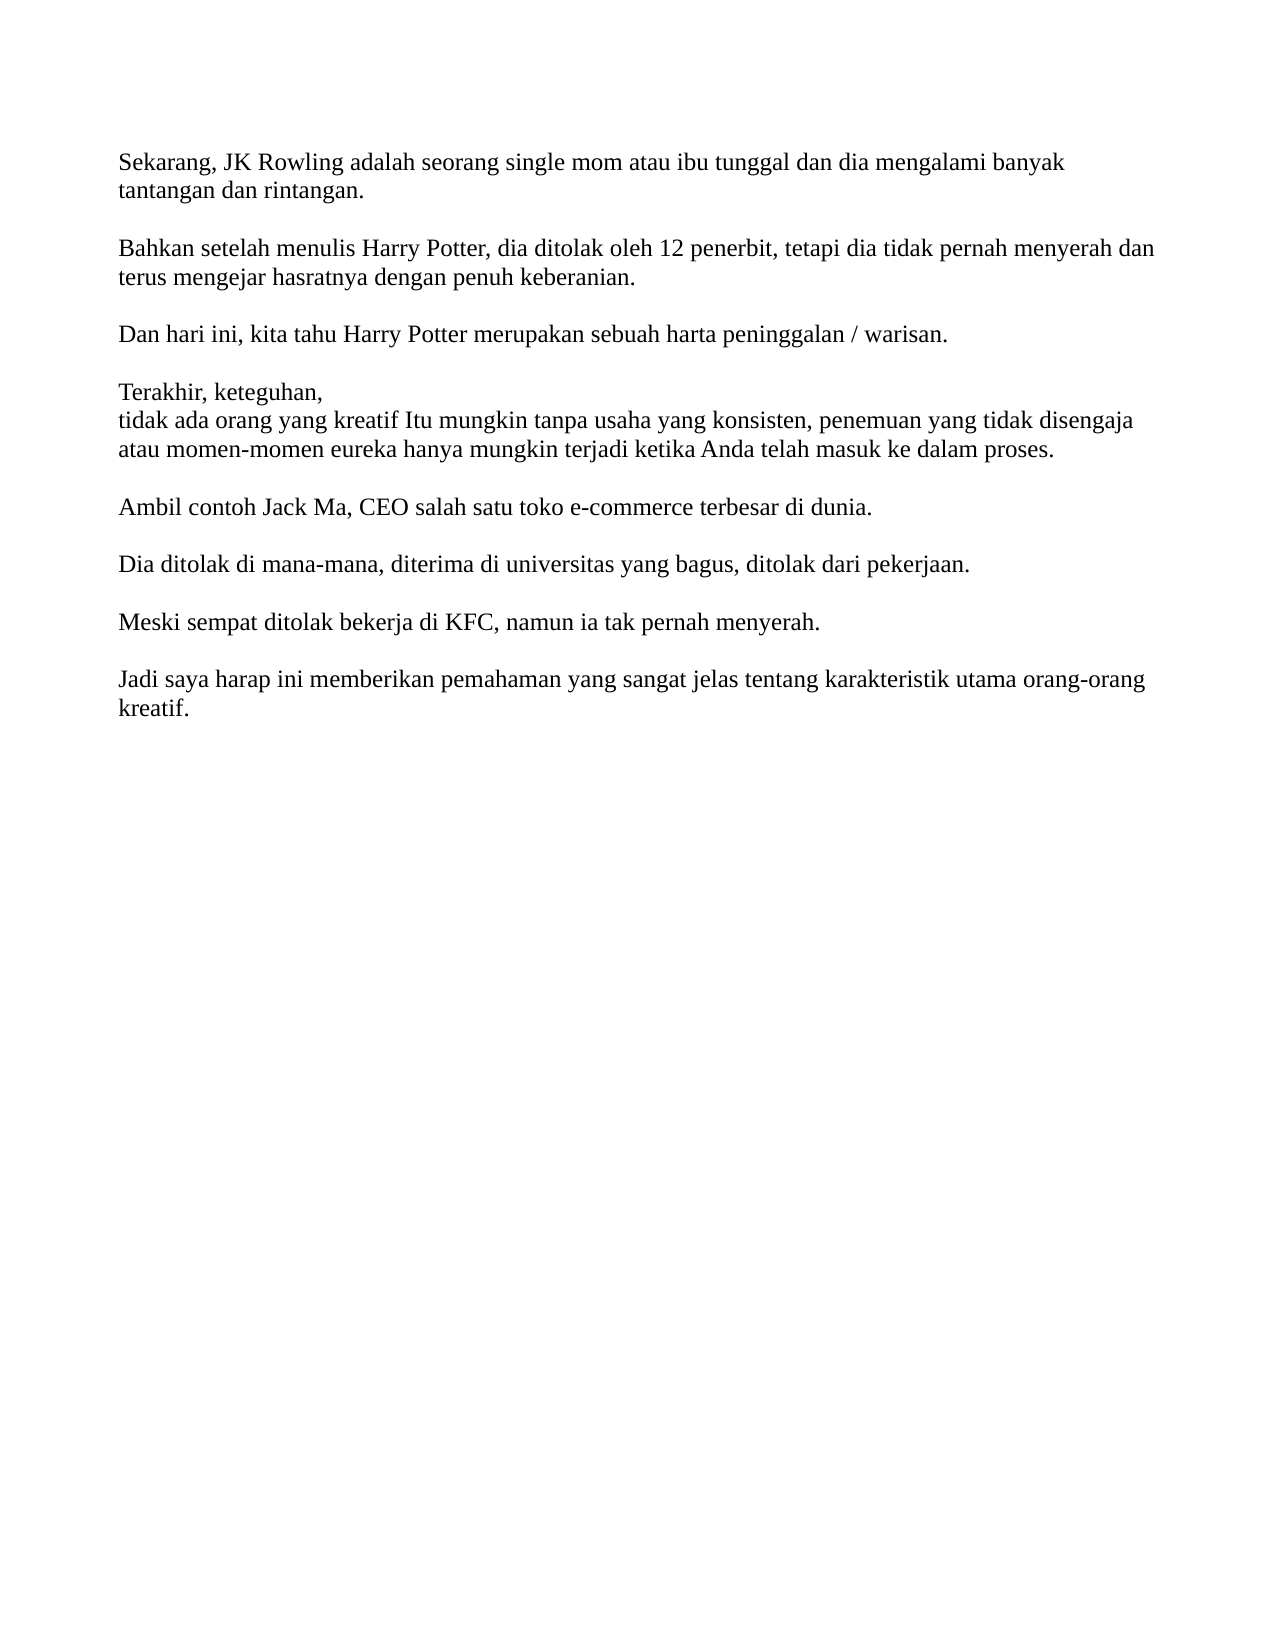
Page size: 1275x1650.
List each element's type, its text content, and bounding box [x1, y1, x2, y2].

text Sekarang, JK Rowling adalah seorang single mom atau ibu tunggal dan dia mengalami banyak tantangan dan rintangan. [118, 147, 1157, 204]
text Ambil contoh Jack Ma, CEO salah satu toko e-commerce terbesar di dunia. [118, 492, 1157, 521]
text Bahkan setelah menulis Harry Potter, dia ditolak oleh 12 penerbit, tetapi dia tidak pernah menyerah dan terus mengejar hasratnya dengan penuh keberanian. [118, 233, 1157, 291]
text tidak ada orang yang kreatif Itu mungkin tanpa usaha yang konsisten, penemuan yang tidak disengaja atau momen-momen eureka hanya mungkin terjadi ketika Anda telah masuk ke dalam proses. [118, 406, 1157, 463]
text Jadi saya harap ini memberikan pemahaman yang sangat jelas tentang karakteristik utama orang-orang kreatif. [118, 664, 1157, 722]
text Meski sempat ditolak bekerja di KFC, namun ia tak pernah menyerah. [118, 607, 1157, 636]
text Terakhir, keteguhan, [118, 377, 1157, 406]
text Dia ditolak di mana-mana, diterima di universitas yang bagus, ditolak dari pekerjaan. [118, 549, 1157, 578]
text Dan hari ini, kita tahu Harry Potter merupakan sebuah harta peninggalan / warisan. [118, 319, 1157, 348]
